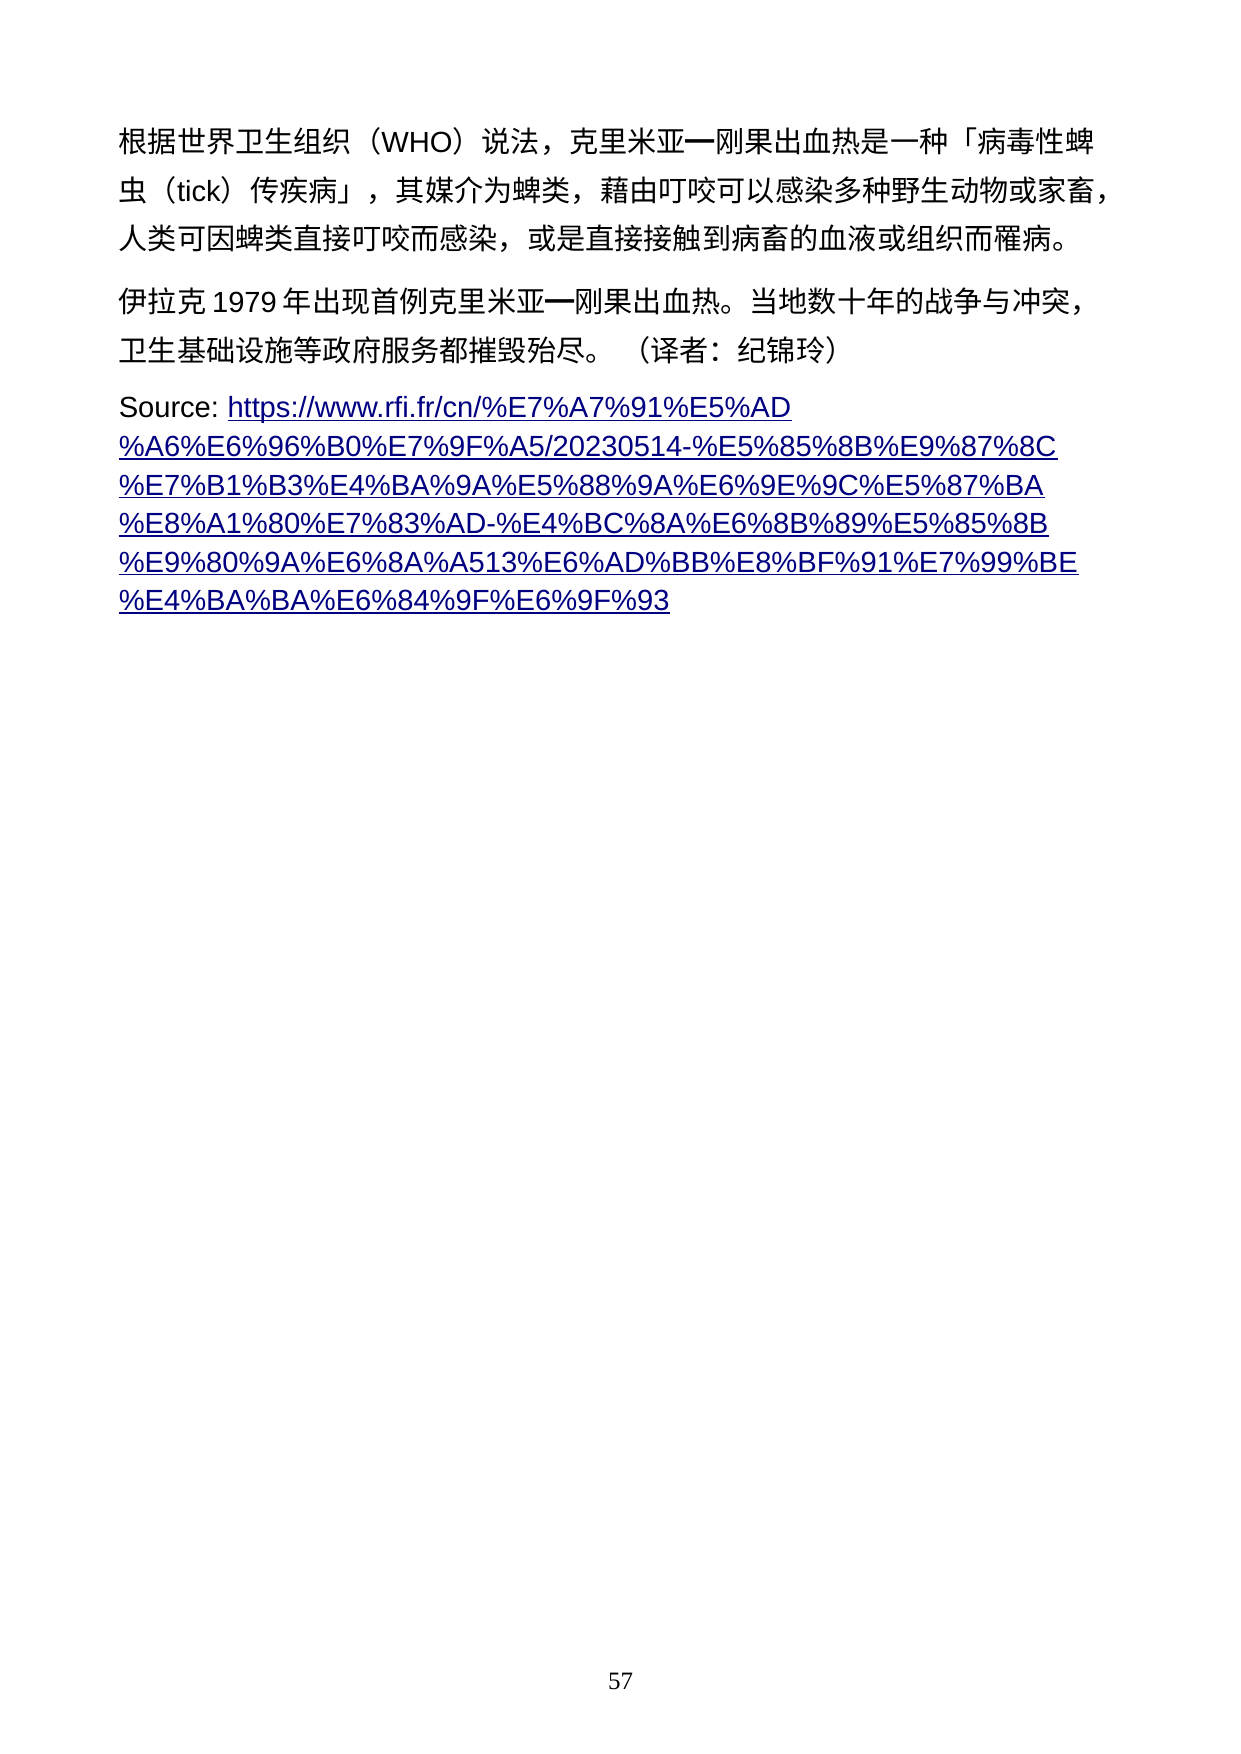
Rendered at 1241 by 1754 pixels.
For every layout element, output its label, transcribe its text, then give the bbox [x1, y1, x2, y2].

text 伊拉克1979年出现首例克里米亚━刚果出血热。当地数十年的战争与冲突，卫生基础设施等政府服务都摧毁殆尽。 （译者：纪锦玲） [118, 279, 1122, 369]
text 根据世界卫生组织（WHO）说法，克里米亚━刚果出血热是一种「病毒性蜱虫（tick）传疾病」，其媒介为蜱类，藉由叮咬可以感染多种野生动物或家畜，人类可因蜱类直接叮咬而感染，或是直接接触到病畜的血液或组织而罹病。 [118, 118, 1122, 258]
text Source: https://www.rfi.fr/cn/%E7%A7%91%E5%AD%A6%E6%96%B0%E7%9F%A5/20230514-%E5%85%8B%E9%87%8C%E7%B1%B3%E4%BA%9A%E5%88%9A%E6%9E%9C%E5%87%BA%E8%A1%80%E7%83%AD-%E4%BC%8A%E6%8B%89%E5%85%8B%E9%80%9A%E6%8A%A513%E6%AD%BB%E8%BF%91%E7%99%BE%E4%BA%BA%E6%84%9F%E6%9F%93 [118, 390, 1122, 617]
